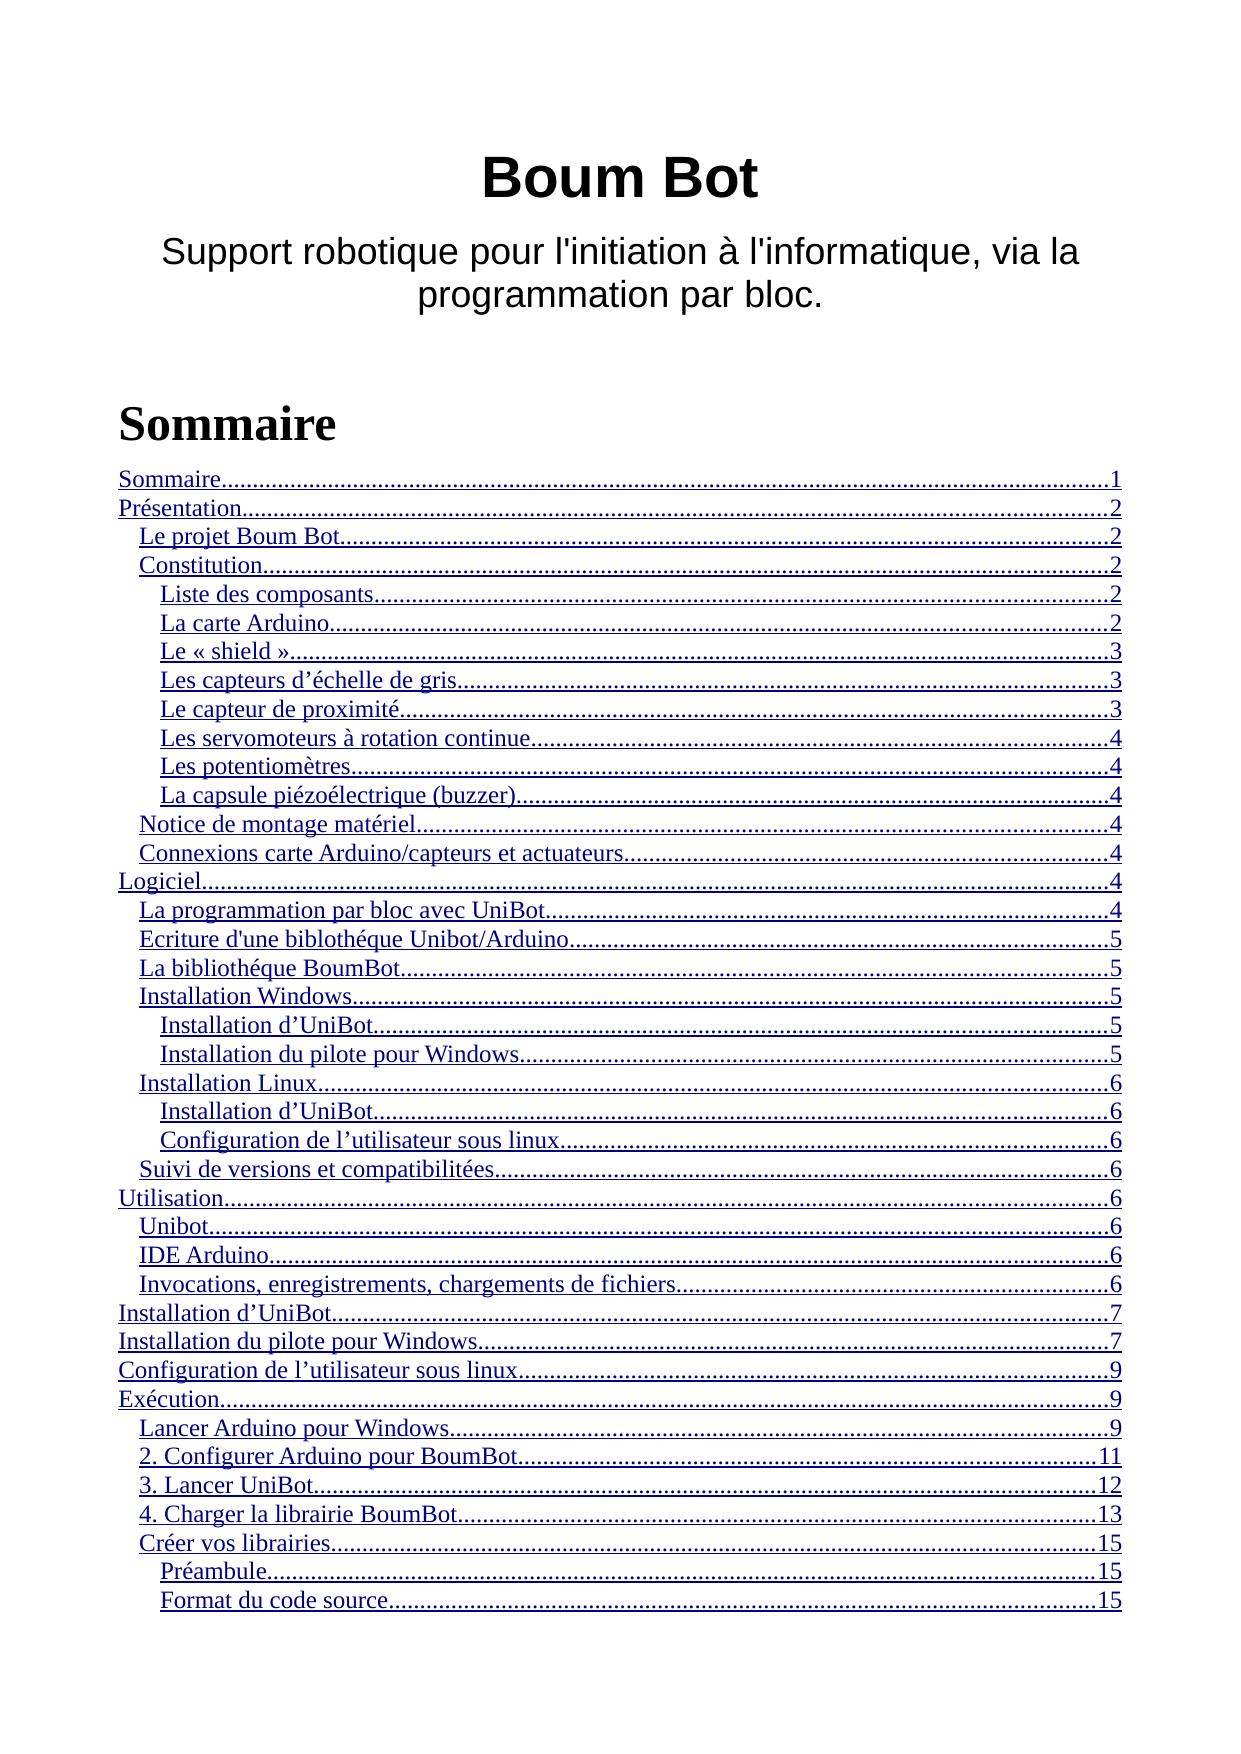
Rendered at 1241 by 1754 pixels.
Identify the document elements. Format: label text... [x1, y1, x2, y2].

text Exécution 9 [118, 1384, 1122, 1409]
subtitle Support robotique pour l'initiation à l'informatique, via la programmation par bloc. [118, 229, 1122, 315]
text Installation d’UniBot 6 [160, 1096, 1122, 1121]
text Lancer Arduino pour Windows 9 [139, 1413, 1122, 1438]
text Installation d’UniBot 5 [160, 1010, 1122, 1035]
text Sommaire 1 [118, 464, 1122, 489]
text Logiciel 4 [118, 866, 1122, 891]
text Constitution 2 [139, 550, 1122, 575]
text Les potentiomètres 4 [160, 751, 1122, 776]
text Créer vos librairies 15 [139, 1528, 1122, 1553]
text Installation du pilote pour Windows 5 [160, 1039, 1122, 1064]
text Présentation. 2 [118, 493, 1122, 518]
text 4. Charger la librairie BoumBot 13 [139, 1499, 1122, 1524]
text Invocations, enregistrements, chargements de fichiers 6 [139, 1269, 1122, 1294]
text Ecriture d'une biblothéque Unibot/Arduino 5 [139, 924, 1122, 949]
text Format du code source 15 [160, 1585, 1122, 1610]
text La programmation par bloc avec UniBot 4 [139, 895, 1122, 920]
text Préambule 15 [160, 1556, 1122, 1581]
text Configuration de l’utilisateur sous linux 6 [160, 1125, 1122, 1150]
text Le « shield » 3 [160, 636, 1122, 661]
text Installation du pilote pour Windows 7 [118, 1326, 1122, 1351]
text Connexions carte Arduino/capteurs et actuateurs. 4 [139, 838, 1122, 863]
text Le capteur de proximité 3 [160, 694, 1122, 719]
text Installation Windows 5 [139, 981, 1122, 1006]
text La carte Arduino 2 [160, 608, 1122, 633]
text Unibot 6 [139, 1211, 1122, 1236]
title Boum Bot [118, 143, 1122, 210]
text 3. Lancer UniBot 12 [139, 1470, 1122, 1495]
text Configuration de l’utilisateur sous linux 9 [118, 1355, 1122, 1380]
text Les capteurs d’échelle de gris 3 [160, 665, 1122, 690]
text Les servomoteurs à rotation continue 4 [160, 723, 1122, 748]
text La capsule piézoélectrique (buzzer) 4 [160, 780, 1122, 805]
text Suivi de versions et compatibilitées. 6 [139, 1154, 1122, 1179]
text Le projet Boum Bot 2 [139, 521, 1122, 546]
text La bibliothéque BoumBot 5 [139, 953, 1122, 978]
text Notice de montage matériel 4 [139, 809, 1122, 834]
text Installation Linux 6 [139, 1068, 1122, 1093]
subtitle Sommaire [118, 394, 1122, 451]
text 2. Configurer Arduino pour BoumBot 11 [139, 1441, 1122, 1466]
text Liste des composants 2 [160, 579, 1122, 604]
text Utilisation 6 [118, 1183, 1122, 1208]
text IDE Arduino 6 [139, 1240, 1122, 1265]
text Installation d’UniBot 7 [118, 1298, 1122, 1323]
